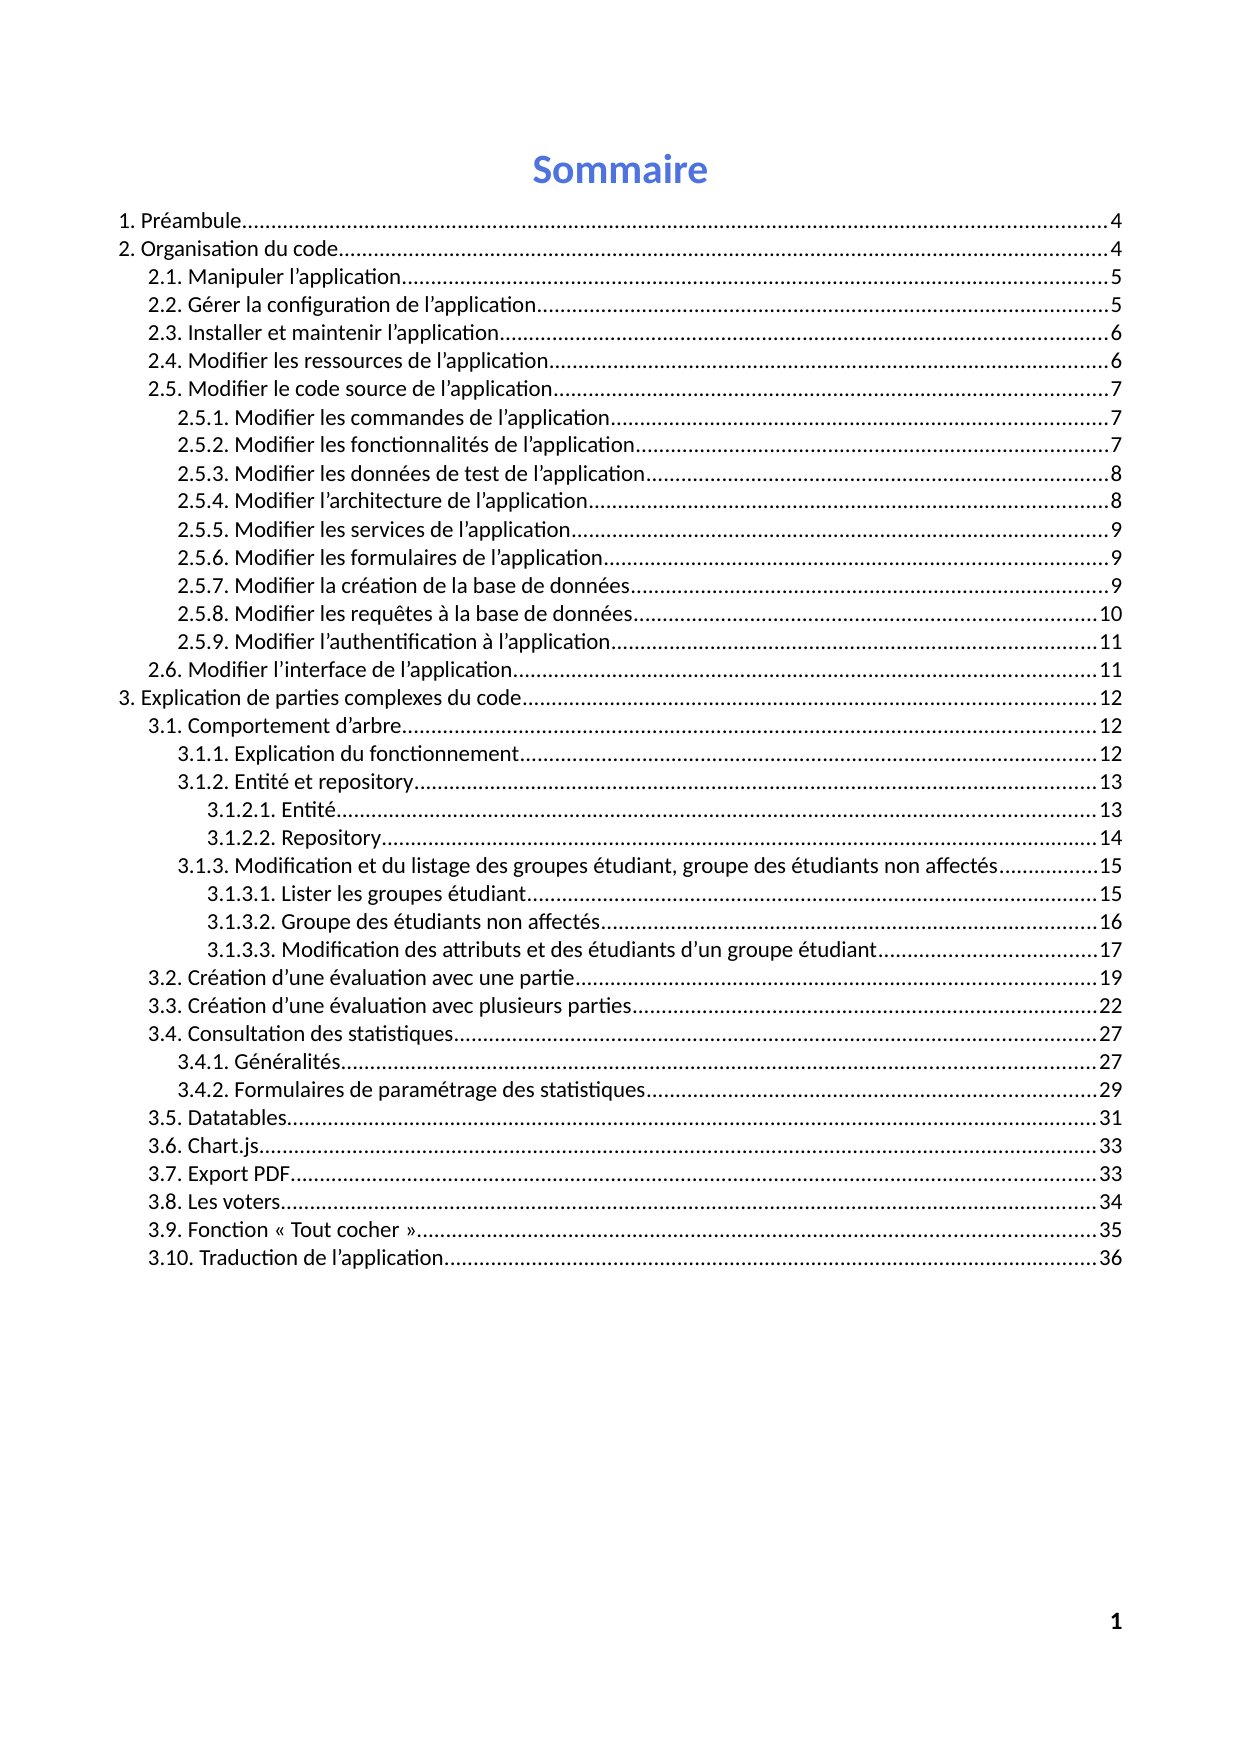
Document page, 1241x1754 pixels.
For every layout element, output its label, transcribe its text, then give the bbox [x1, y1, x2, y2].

text 3.1.2. Entité et repository 13 [177, 767, 1122, 795]
text 3.1.3.2. Groupe des étudiants non affectés 16 [207, 907, 1122, 935]
text 2.2. Gérer la configuration de l’application 5 [148, 291, 1122, 318]
text 3.9. Fonction « Tout cocher » 35 [148, 1215, 1122, 1243]
text 3.4. Consultation des statistiques 27 [148, 1019, 1122, 1047]
text 2.1. Manipuler l’application 5 [148, 262, 1122, 291]
text 2.5.3. Modifier les données de test de l’application 8 [177, 459, 1122, 487]
text 2. Organisation du code 4 [118, 234, 1122, 262]
text 3.1.3.1. Lister les groupes étudiant 15 [207, 879, 1122, 907]
text 2.5.9. Modifier l’authentification à l’application 11 [177, 627, 1122, 655]
text 3.1.3. Modification et du listage des groupes étudiant, groupe des étudiants non affectés 15 [177, 851, 1122, 879]
text 3.8. Les voters 34 [148, 1187, 1122, 1215]
text 2.5.6. Modifier les formulaires de l’application 9 [177, 543, 1122, 571]
text 2.3. Installer et maintenir l’application 6 [148, 318, 1122, 347]
text 2.5.7. Modifier la création de la base de données 9 [177, 571, 1122, 599]
text 2.5.8. Modifier les requêtes à la base de données 10 [177, 599, 1122, 627]
text 3.4.1. Généralités 27 [177, 1047, 1122, 1075]
text 2.5. Modifier le code source de l’application 7 [148, 374, 1122, 403]
text 3.1.1. Explication du fonctionnement 12 [177, 739, 1122, 767]
text 2.5.5. Modifier les services de l’application 9 [177, 515, 1122, 543]
text 3. Explication de parties complexes du code 12 [118, 683, 1122, 711]
text 3.5. Datatables 31 [148, 1103, 1122, 1131]
text 2.4. Modifier les ressources de l’application 6 [148, 347, 1122, 374]
subtitle Sommaire [118, 143, 1122, 194]
text 1. Préambule 4 [118, 206, 1122, 234]
text 3.4.2. Formulaires de paramétrage des statistiques 29 [177, 1075, 1122, 1103]
text 2.5.1. Modifier les commandes de l’application 7 [177, 403, 1122, 431]
text 3.1.2.1. Entité 13 [207, 795, 1122, 823]
text 2.5.2. Modifier les fonctionnalités de l’application 7 [177, 431, 1122, 459]
text 3.1. Comportement d’arbre 12 [148, 711, 1122, 739]
text 3.1.2.2. Repository 14 [207, 823, 1122, 851]
text 3.1.3.3. Modification des attributs et des étudiants d’un groupe étudiant 17 [207, 935, 1122, 963]
text 3.6. Chart.js 33 [148, 1131, 1122, 1159]
text 3.7. Export PDF 33 [148, 1159, 1122, 1187]
text 2.5.4. Modifier l’architecture de l’application 8 [177, 487, 1122, 515]
text 3.2. Création d’une évaluation avec une partie 19 [148, 963, 1122, 991]
text 3.3. Création d’une évaluation avec plusieurs parties 22 [148, 991, 1122, 1019]
text 2.6. Modifier l’interface de l’application 11 [148, 655, 1122, 683]
text 3.10. Traduction de l’application 36 [148, 1243, 1122, 1271]
